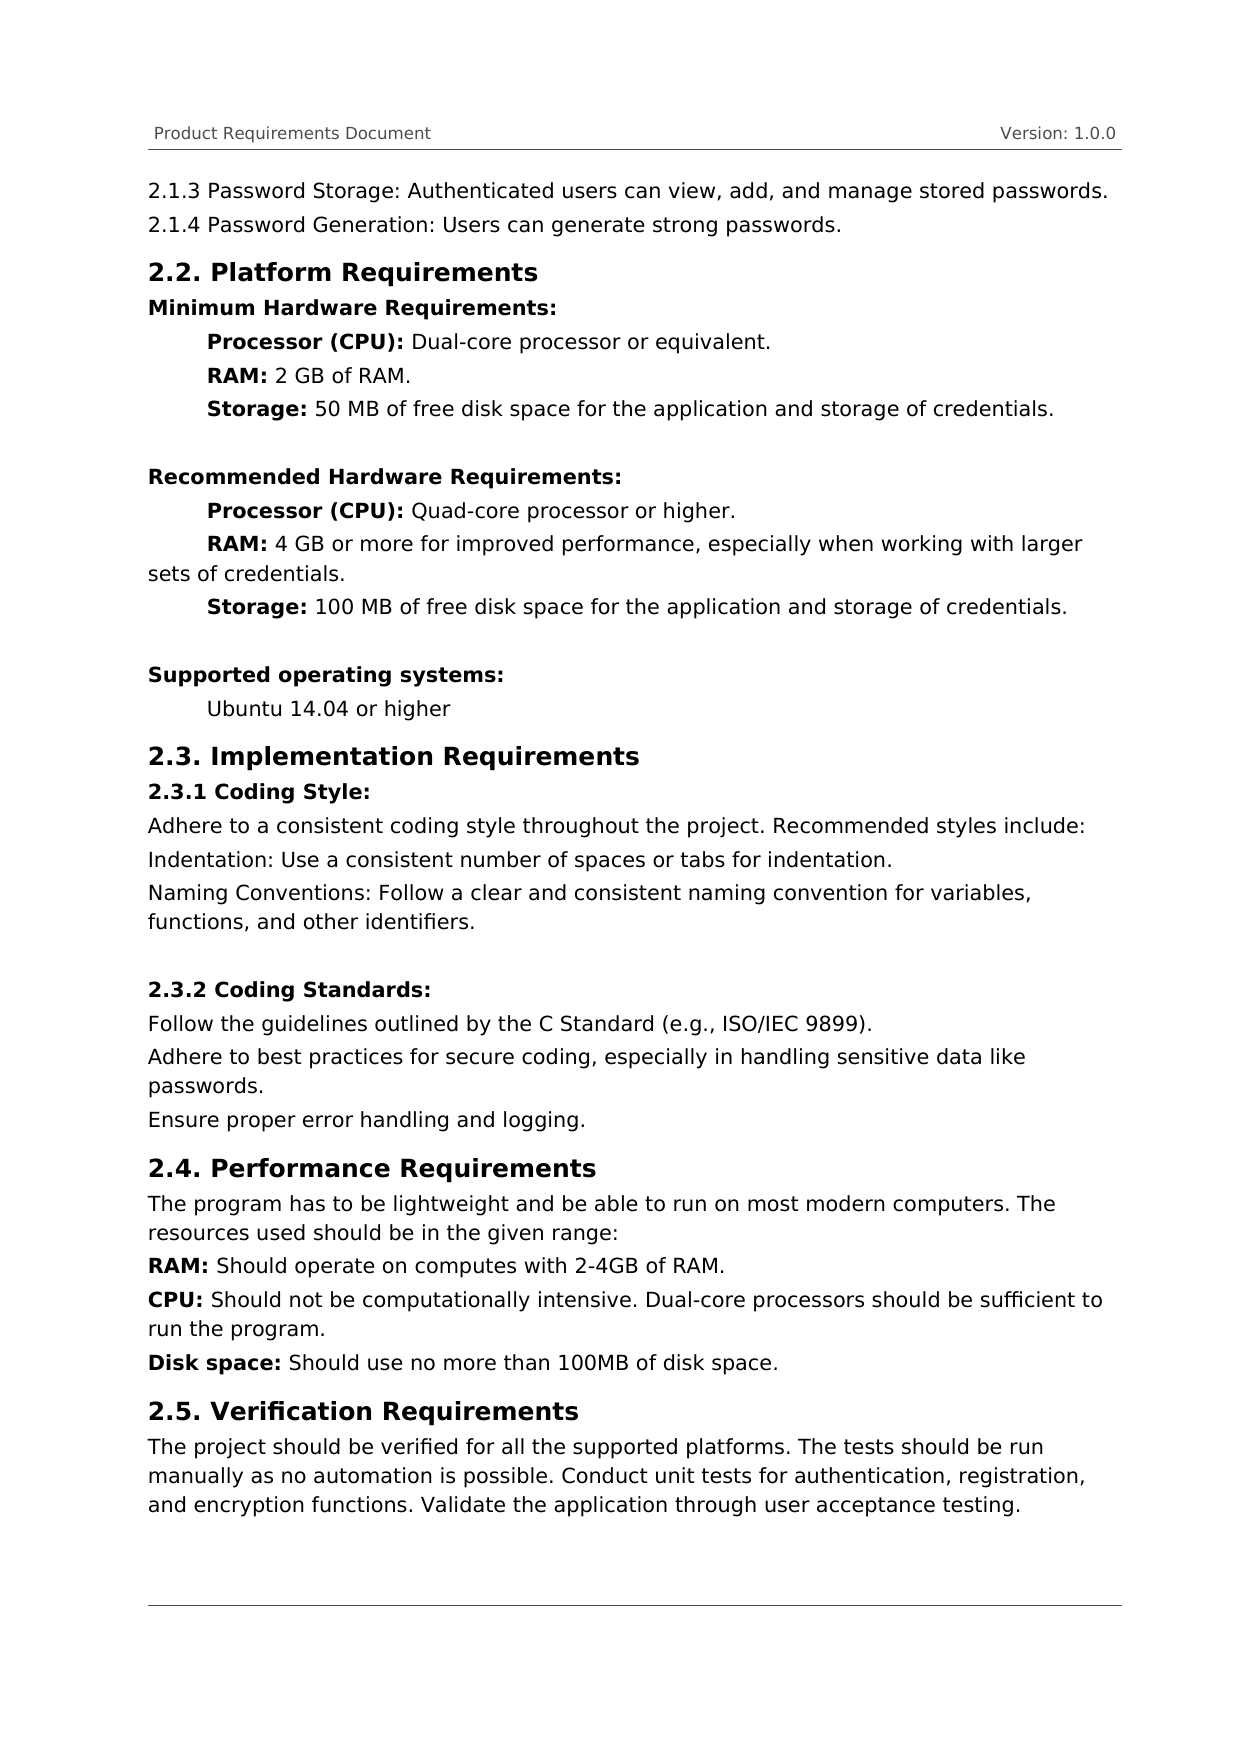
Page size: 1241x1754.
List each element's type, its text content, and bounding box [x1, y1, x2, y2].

text RAM: Should operate on computes with 2-4GB of RAM. [148, 1254, 1122, 1279]
text Ensure proper error handling and logging. [148, 1108, 1122, 1132]
text Recommended Hardware Requirements: [148, 465, 1122, 489]
text Adhere to a consistent coding style throughout the project. Recommended styles include: [148, 814, 1122, 838]
subtitle Performance Requirements [148, 1154, 1122, 1183]
text RAM: 4 GB or more for improved performance, especially when working with larger sets of credentials. [148, 532, 1122, 586]
text Supported operating systems: [148, 663, 1122, 687]
text RAM: 2 GB of RAM. [148, 364, 1122, 388]
text The program has to be lightweight and be able to run on most modern computers. The resources used should be in the given range: [148, 1192, 1122, 1245]
text Disk space: Should use no more than 100MB of disk space. [148, 1351, 1122, 1375]
text 2.3.2 Coding Standards: [148, 978, 1122, 1002]
text Naming Conventions: Follow a clear and consistent naming convention for variables, functions, and other identifiers. [148, 881, 1122, 935]
subtitle Verification Requirements [148, 1397, 1122, 1426]
text Minimum Hardware Requirements: [148, 296, 1122, 321]
text Processor (CPU): Quad-core processor or higher. [148, 499, 1122, 523]
text Storage: 50 MB of free disk space for the application and storage of credentials. [148, 397, 1122, 422]
text 2.1.4 Password Generation: Users can generate strong passwords. [148, 213, 1122, 237]
text The project should be verified for all the supported platforms. The tests should be run manually as no automation is possible. Conduct unit tests for authentication, registration, and encryption functions. Validate the application through user acceptance testing. [148, 1435, 1122, 1517]
text Indentation: Use a consistent number of spaces or tabs for indentation. [148, 848, 1122, 872]
text Adhere to best practices for secure coding, especially in handling sensitive data like passwords. [148, 1045, 1122, 1099]
text Ubuntu 14.04 or higher [148, 697, 1122, 721]
text Processor (CPU): Dual-core processor or equivalent. [148, 330, 1122, 354]
subtitle Platform Requirements [148, 258, 1122, 287]
text CPU: Should not be computationally intensive. Dual-core processors should be sufficient to run the program. [148, 1288, 1122, 1342]
text 2.1.3 Password Storage: Authenticated users can view, add, and manage stored passwords. [148, 179, 1122, 203]
text Follow the guidelines outlined by the C Standard (e.g., ISO/IEC 9899). [148, 1012, 1122, 1036]
text Storage: 100 MB of free disk space for the application and storage of credentials. [148, 595, 1122, 619]
subtitle Implementation Requirements [148, 742, 1122, 771]
text 2.3.1 Coding Style: [148, 780, 1122, 804]
